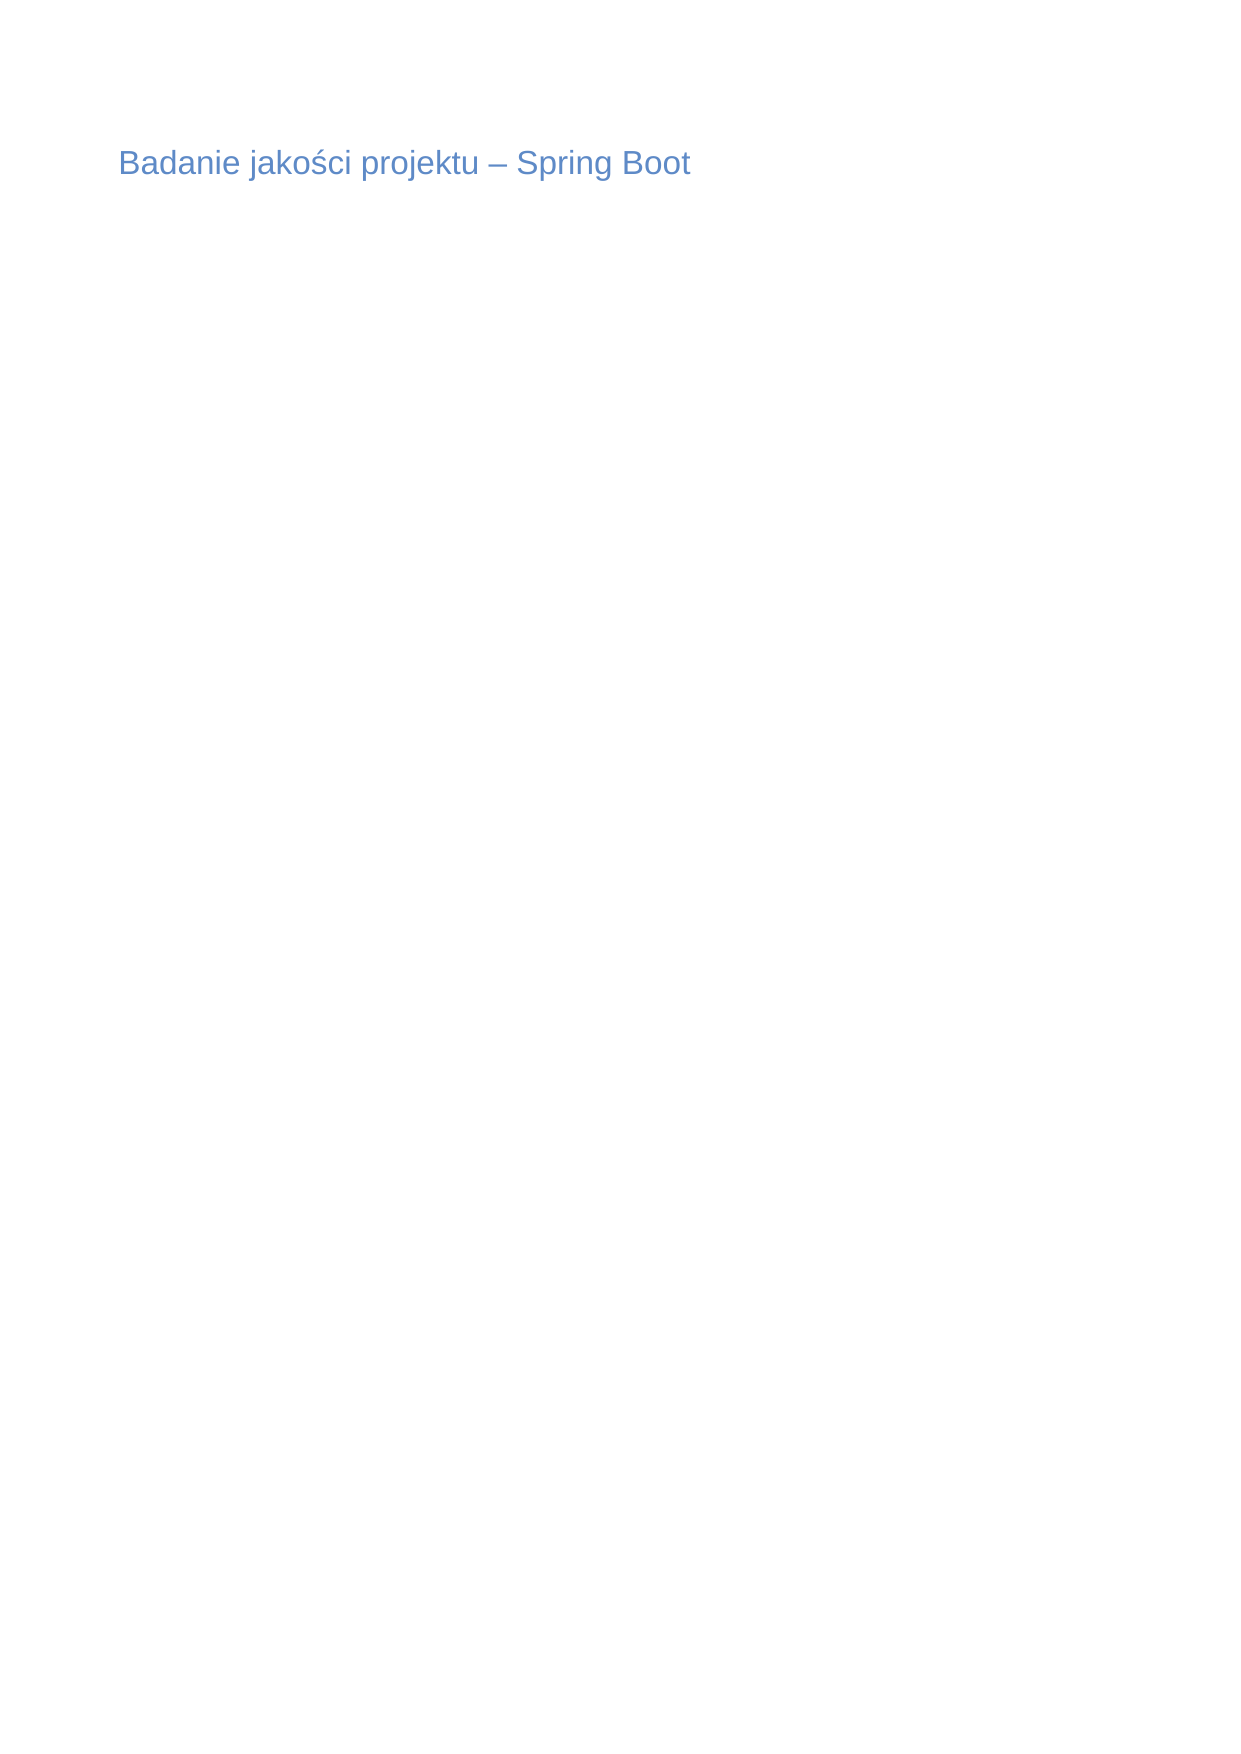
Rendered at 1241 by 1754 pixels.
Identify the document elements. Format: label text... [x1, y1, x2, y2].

subtitle Badanie jakości projektu – Spring Boot [118, 143, 1122, 182]
